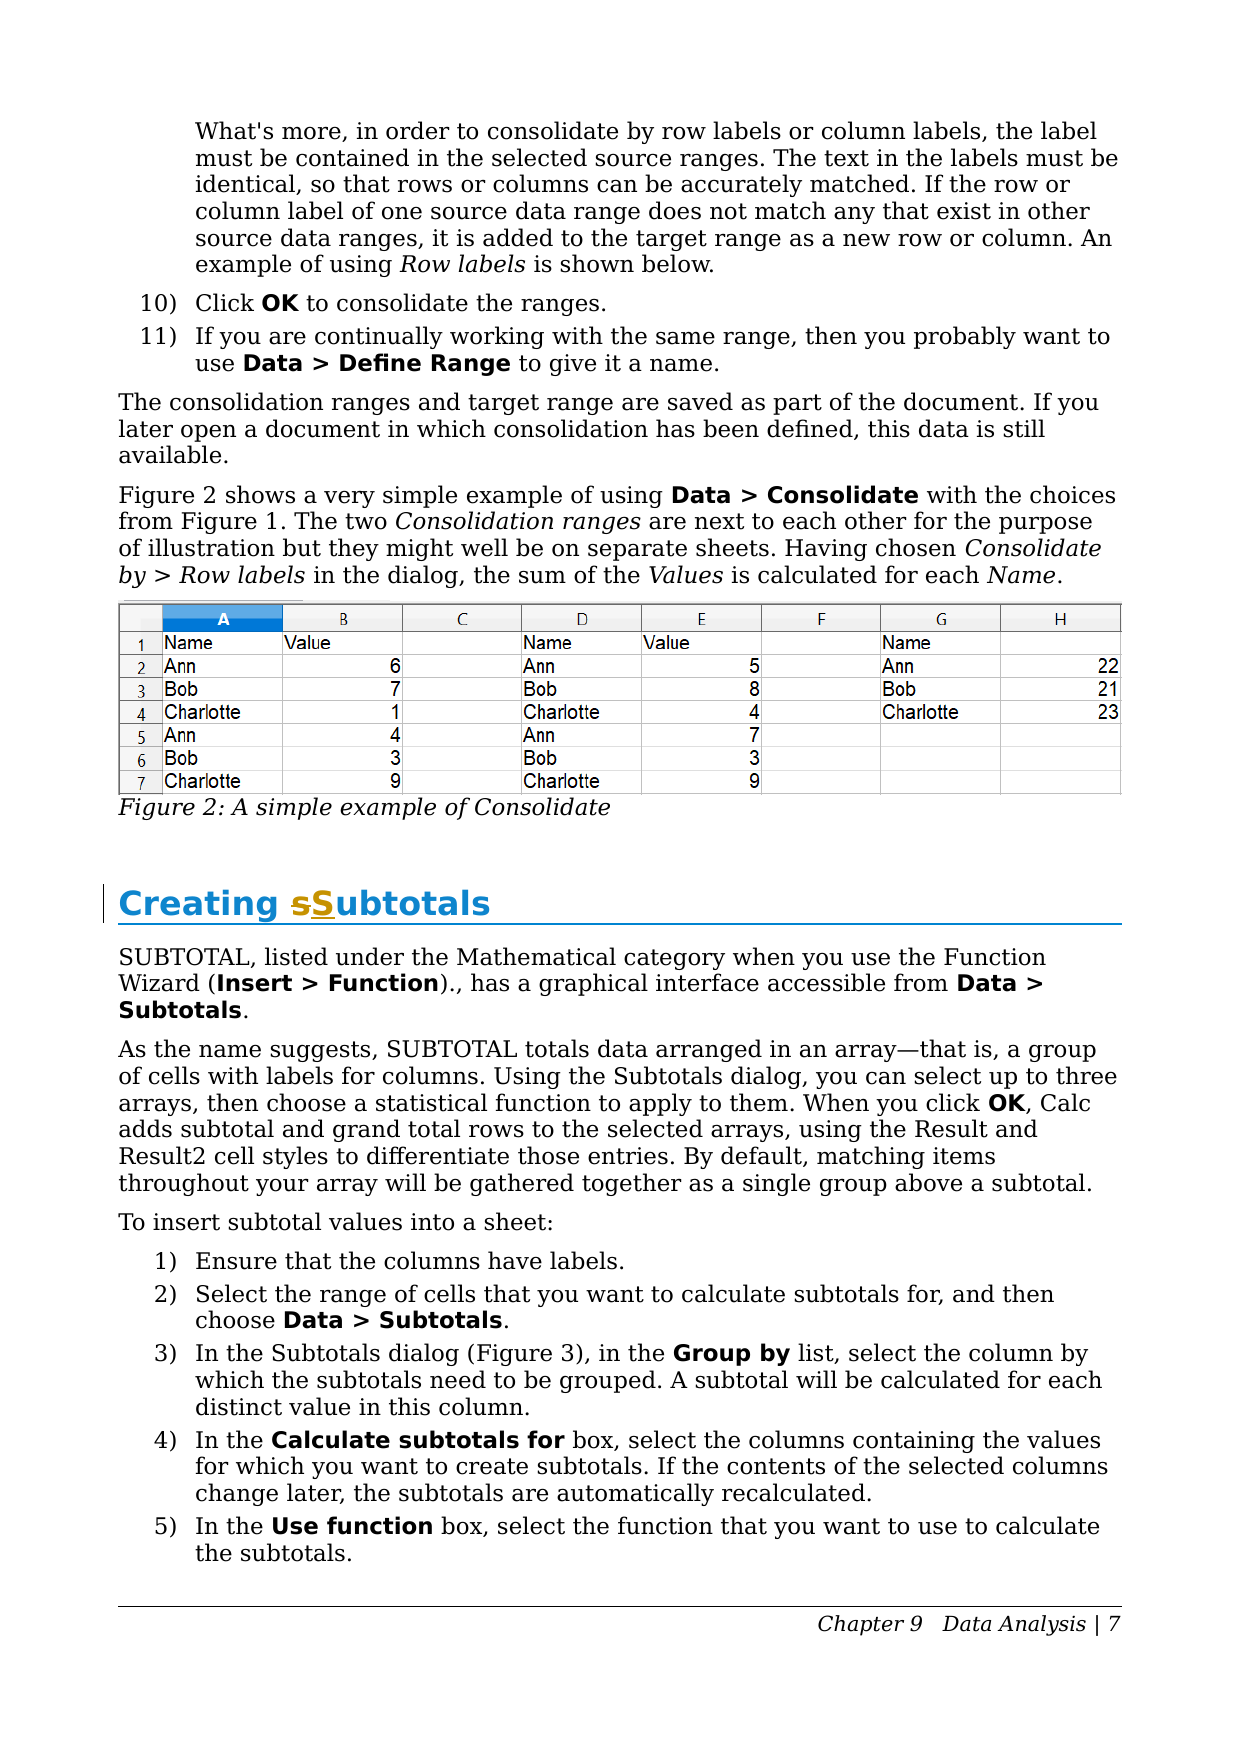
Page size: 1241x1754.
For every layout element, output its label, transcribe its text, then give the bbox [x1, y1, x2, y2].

list Click OK to consolidate the ranges. [177, 291, 1122, 317]
text To insert subtotal values into a sheet: [118, 1209, 1122, 1236]
list In the Calculate subtotals for box, select the columns containing the values for which you want to create subtotals. If the contents of the selected columns change later, the subtotals are automatically recalculated. [177, 1427, 1122, 1507]
subtitle Creating Subtotals [118, 884, 1122, 923]
text Figure 2 shows a very simple example of using Data > Consolidate with the choices from Figure 1. The two Consolidation ranges are next to each other for the purpose of illustration but they might well be on separate sheets. Having chosen Consolidate by > Row labels in the dialog, the sum of the Values is calculated for each Name. [118, 482, 1122, 588]
text The consolidation ranges and target range are saved as part of the document. If you later open a document in which consolidation has been defined, this data is still available. [118, 389, 1122, 469]
list Select the range of cells that you want to calculate subtotals for, and then choose Data > Subtotals. [177, 1281, 1122, 1334]
text Figure 2: A simple example of Consolidate [118, 795, 1122, 821]
list Ensure that the columns have labels. [177, 1248, 1122, 1275]
list In the Use function box, select the function that you want to use to calculate the subtotals. [177, 1513, 1122, 1566]
list If you are continually working with the same range, then you probably want to use Data > Define Range to give it a name. [177, 323, 1122, 377]
text SUBTOTAL, listed under the Mathematical category when you use the Function Wizard (Insert > Function)., has a graphical interface accessible from Data > Subtotals. [118, 944, 1122, 1024]
list What's more, in order to consolidate by row labels or column labels, the label must be contained in the selected source ranges. The text in the labels must be identical, so that rows or columns can be accurately matched. If the row or column label of one source data range does not match any that exist in other source data ranges, it is added to the target range as a new row or column. An example of using Row labels is shown below. [156, 118, 1122, 278]
text As the name suggests, SUBTOTAL totals data arranged in an array—that is, a group of cells with labels for columns. Using the Subtotals dialog, you can select up to three arrays, then choose a statistical function to apply to them. When you click OK, Calc adds subtotal and grand total rows to the selected arrays, using the Result and Result2 cell styles to differentiate those entries. By default, matching items throughout your array will be gathered together as a single group above a subtotal. [118, 1036, 1122, 1196]
list In the Subtotals dialog (Figure 3), in the Group by list, select the column by which the subtotals need to be grouped. A subtotal will be calculated for each distinct value in this column. [177, 1341, 1122, 1421]
picture [118, 600, 1122, 795]
